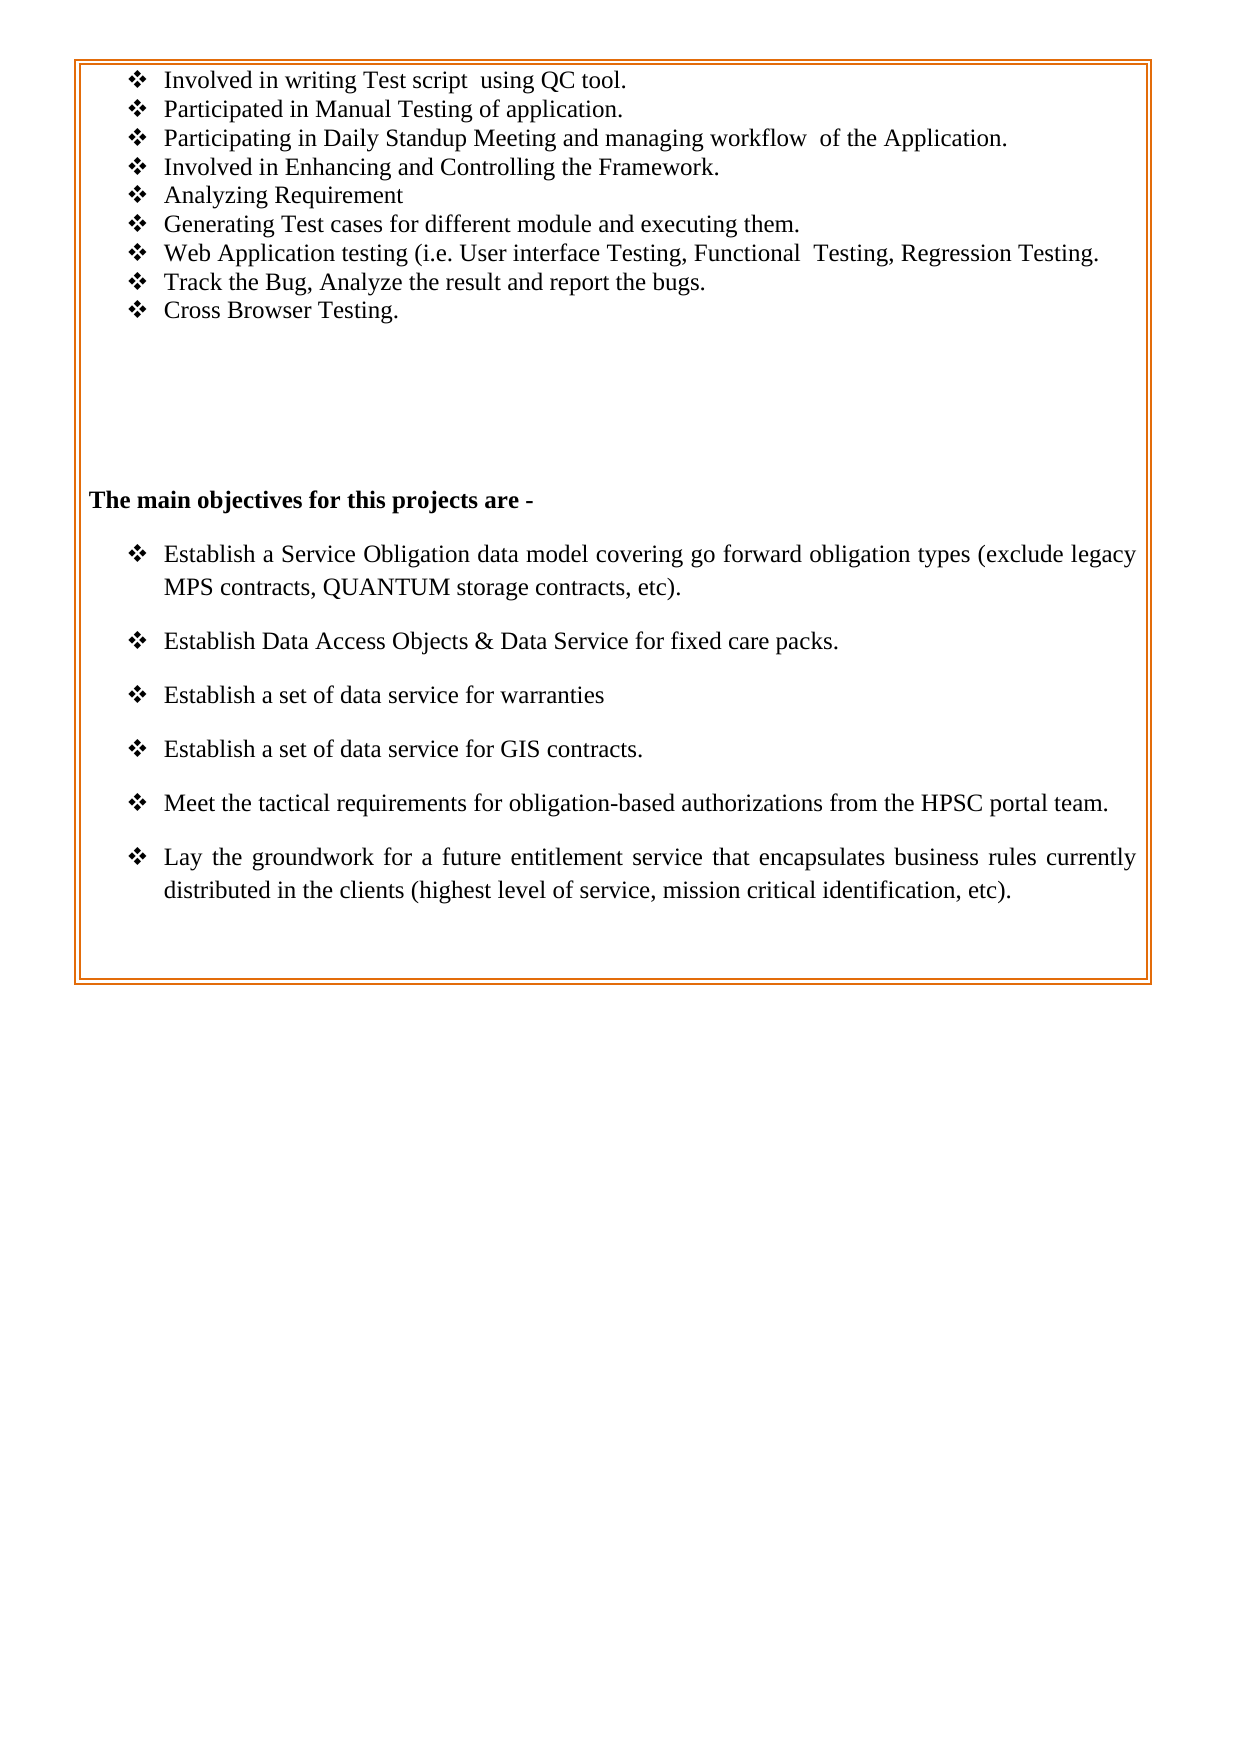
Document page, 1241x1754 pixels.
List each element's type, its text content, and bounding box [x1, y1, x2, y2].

table_header Work Experience: Organization : TestYantra Pvt. Ltd. Duration : June-2017 to till date. Designation : Sr. Software Engineer. Organization : Sterlite Technologies Pvt. Ltd. Duration : June-2015 to May-2017. Designation : Sr. Software Engineer. Organization : MindCraft Solutions Pvt. Ltd. Duration : Feb-2015 to June-2015. Designation : Software Engineer. Organization : Indglobal Consultancy Solutions. Duration : Jan-2013 to Feb-2015. Designation : Software Engineer. Experience Summary: Overall 3.8 years of experience in Software Quality Assurance, Manual and Automation Testing. 2.5 years of experience in Black-Box, Sanity Testing, End-to End testing, Functional testing, Integration testing, Regression testing, smoke testing. Hands on experience in Manual Testing, Functional Testing and Regression, Integration Testing, End to-End testing, Smoke Testing, compatibility Testing, Retesting, System testing. 1.5 years of experience in Automation Testing using Selenium Web Driver Hands on experience to generate Custom HTML Automation report. Hands on experience in Xpath and Locators. Hands on experience to handle all the popup. Worked on AUTOIT. Worked on Page Object Model. Worked with POI for Excel. Worked with Jenkins tool, gitHub , Maven. Hands on experience in Selenium Grid. Hands on experience to handle listbox , handling frames. Worked on Hybrid Framework (implementation and execution). Expertise in Data Driven Framework ,Method Driven Framework ,Hybrid framework using Selenium Web Driver. Experience in TestNG Framework. Experience in creating , analyzing & maintaining Automation Test Scripts using Selenium Webdriver. Experience of working on SVN , Apache Maven. Experience of Testing Web and Window-Based -applications. Expert in Software Testing, Creation of effective test data, Expert in identifying different scenarios and Writing effective test cases, Test Reporting, Requirements Analysis, Quality Management, Defect Management. Actively involved in all the stages of Software Testing Life Cycle. Well versed in Defect Tracking & effective Bug Reporting Expert in Requirement Traceability Matrix(RTM), Requirement Coverage Experienced in preparation and review of Test Scenarios and Test Cases, Test Execution, Test Results Reporting, Defect Reporting, Test summary Report, and other activities related to test planning and execution with concentration on requirements analysis, development and implementation of test scenarios. Expert in Ad Hoc, Functional, Build Verification Testing(Smoke Testing), Sanity, Regression, Integration and Exploratory Testing Well acquainted with Manual Testing Methodologies& possess knowledge of Software Development Life Cycle (SDLC), Software Test Life Cycle (STLC) and Defect Life Cycle. Exposure to Test Management and Bug Tracking Tools like Jira , Confluence and actively involved in Backend Database Testing using Oracle 10g, SQL. Experienced in maintaining and installing server for the production environment, deployment on Windows 7 R2 server. Team player with good managerial skills, Quick learner, Self-motivated and ability to co-ordinate in a team environment with excellent interpersonal skills . Ability to work on numerous tasks simultaneously. Expert in Java, and Good knowledge of SQL queries. Involved in Functional, Regression, Ad-hoc testing, performance and load testing. Good knowledge of PLSQL, SQL Server Hand on experience in JAVA. Good programming knowledge in JAVA Multithreading Understanding in creating SQL Queries, Stored Procedures, Views, Triggers in ORACLE/SQL Server 2005/2008. Ability to quickly adapt to different project environments and an excellent team member. JavaScript Skills: Efficient knowledge on JavaScript Functions and type of functions. Familiar with Arrow functions and builtin methods in array. Efficient knowledge Objects creation, Object Define Property, and Prototypes. Familiar with data types , variable hoisting, scope. Familiar with Promisces ,callback functions and JSON Object. Basic knowledge on NODEJS-Mocha framework with chai Assertion using node Project. Basic knowledge of Stringy and Parsing concept . SOFTWARE PROFICIENCY Process : Application Testing, Manual Testing, Automation Testing Test Management tool : HP Quality Centre. Defect Reporting Tool : BugZilla , Jira . Software Testing Skills : Manual Testing, SDLC, Test Life Cycle, Automation Testing using . Operating System : Windows XP / 7/ 8 /10, 2003 Server. Programming Languages : Java RDBMS : ORACLE, SQL SERVER, MySQL. Packages : MS-Office, MS-Outlook. Automation Tool : Selenium Web Driver Other Tools : AutoIT , TestNG, Jenkins, gitHub, SVN, Maven, Selenium Grid , Hybrid. Education Credential: Bachelor of Engineering in Computer Science with Honors (77.5%) from R.G.P.V. University Bhopal (M.P.) in 2011. H.S.C. with 76.40% from M.P. Board Bhopal (M.P.) in 2006. S.S.C. with 76.80% from M.P. Board Bhopal (M.P.) in 2004. Project Worked: Project Title : Mauritius Telecom Duration : June-2015 till now. Position : Senior Test Engineer Technologies : JAVA, JBOSS, ORACLE, Web Server Tomcat 4.1. Back End : Oracle. Description :Mapping of all existing Mauritius Telecom Tariff Plans with CRESTEL product.CRESTEL (Multilingual & Multi Currency) is a real time carrier-grade Billing, Customer Care, Mediation and Provisioning platform, that enables ISP, broadband, IP-based service providers, Web and service portals, to manage and profit from application, media and communication services offered directly and through distribution channels. Roles and Responsibilities: Responsible for selecting test cases for Automation. Responsible for writing POM class. Involved in generating Custom Automation Reports according to clients requirements. Responsible for developing test Classes. Preparing test data. Responsible for reviewing the scripts. Responsible for maintaining framework and gitHub. Responsible for integrating framework with Jenkins. Analyzing the execution result. Responsible for preparing execution report. Provided KT at training newly joined. Prepared automation related documents. Responsible for setting up Selenium Grid. Provide demo to client. Project Title : Obligation Shared Business Service (SBS). Client : HP Duration : Feb-2015 June 2015. Position : Senior Test Engineer Technologies : Core Java, J2EE, JSP, Web Services, Spring, Servlet, Hibernate, HTML, CSS, JQuery, Junit, Maven, Strusts, SVN, TestNG framework. Back End : Oracle 10g. Role and Responsibility :Manual testing of Web services, Load Testing of Web services. Description :Obligation Shared Business Service (SBS) is a foundational SBS that supports Contract, Fixed CarePack and Warranty service obligation retrieval. SBS follows layered architecture for example Service Implementation layer, request validation layer, Orchestration layer, Data Service Management layer and Data Services layer. The Service Implementation layer defines the request and response types exposed to clients of the SBS, and implements the methods of the SBS service interface. The request validation layer applies syntactic validation and applicable business rule validation to client requests. The Orchestration layer is responsible for implementing the business rules defined for the SBS which specify how to execute the methods of the SBS service interface by calling one or more Data Services and composing the responses from the Data Services into the response for that SBS method. The composition can compose replies from multiple Data Services for different DataServiceTypes, or from multiple instances of Data Services for the same DataServiceType. The Data Service Management layer is the main component covered by this high-level design specification, and is discussed in detail in the following sections. At a high-level, its responsibilities include providing a generic interface to a diverse set of Data Services, reporting on Data Services state, and managing failover for some Data Services. The Data Services layer is responsible for interfacing to the actual DataSources required by the SBS. Involved in writing Test script using QC tool. Participated in Manual Testing of application. Participating in Daily Standup Meeting and managing workflow of the Application. Involved in Enhancing and Controlling the Framework. Analyzing Requirement Generating Test cases for different module and executing them. Web Application testing (i.e. User interface Testing, Functional Testing, Regression Testing. Track the Bug, Analyze the result and report the bugs. Cross Browser Testing. The main objectives for this projects are - Establish a Service Obligation data model covering go forward obligation types (exclude legacy MPS contracts, QUANTUM storage contracts, etc). Establish Data Access Objects & Data Service for fixed care packs. Establish a set of data service for warranties Establish a set of data service for GIS contracts. Meet the tactical requirements for obligation-based authorizations from the HPSC portal team. Lay the groundwork for a future entitlement service that encapsulates business rules currently distributed in the clients (highest level of service, mission critical identification, etc). Achievements: Won Miss CS award in R.K.D.F. College. Interest & Hobbies: Reading Books and Singing, Listening music. Declaration: I hereby declare that above-mentioned are true and best to behalf of my knowledge. Ruchi Khare. [81, 65, 1146, 978]
